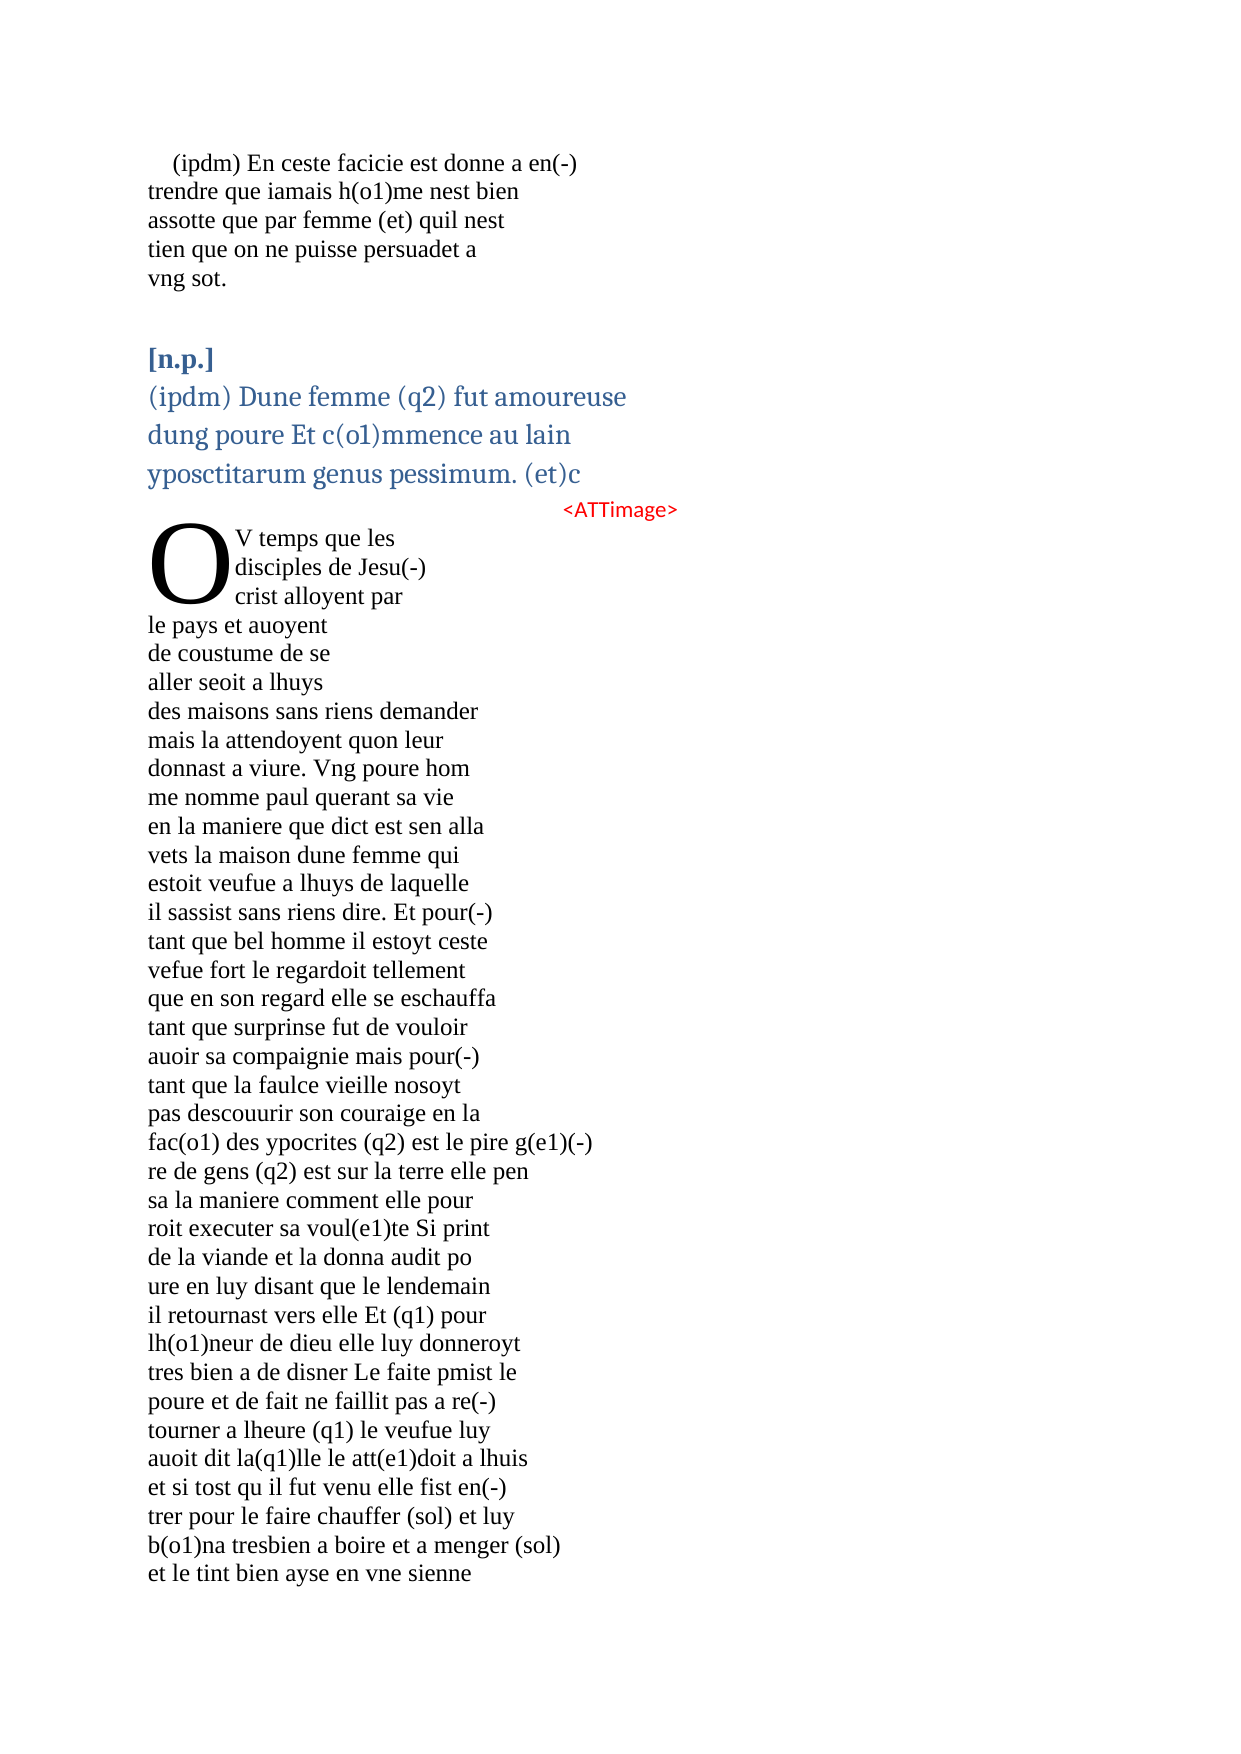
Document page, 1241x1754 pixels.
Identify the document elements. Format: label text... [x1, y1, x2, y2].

text OV temps que les disciples de Jesu(-) crist alloyent par le pays et auoyent de coustume de se aller seoit a lhuys des maisons sans riens demander mais la attendoyent quon leur donnast a viure. Vng poure hom me nomme paul querant sa vie en la maniere que dict est sen alla vets la maison dune femme qui estoit veufue a lhuys de laquelle il sassist sans riens dire. Et pour(-) tant que bel homme il estoyt ceste vefue fort le regardoit tellement que en son regard elle se eschauffa tant que surprinse fut de vouloir auoir sa compaignie mais pour(-) tant que la faulce vieille nosoyt pas descouurir son couraige en la fac(o1) des ypocrites (q2) est le pire g(e1)(-) re de gens (q2) est sur la terre elle pen sa la maniere comment elle pour roit executer sa voul(e1)te Si print de la viande et la donna audit po ure en luy disant que le lendemain il retournast vers elle Et (q1) pour lh(o1)neur de dieu elle luy donneroyt tres bien a de disner Le faite pmist le poure et de fait ne faillit pas a re(-) tourner a lheure (q1) le veufue luy auoit dit la(q1)lle le att(e1)doit a lhuis et si tost qu il fut venu elle fist en(-) trer pour le faire chauffer (sol) et luy b(o1)na tresbien a boire et a menger (sol) et le tint bien ayse en vne sienne [148, 523, 1093, 1587]
text (ipdm) En ceste facicie est donne a en(-) trendre que iamais h(o1)me nest bien assotte que par femme (et) quil nest tien que on ne puisse persuadet a vng sot. [148, 148, 1093, 291]
subtitle [n.p.] (ipdm) Dune femme (q2) fut amoureuse dung poure Et c(o1)mmence au lain yposctitarum genus pessimum. (et)c [148, 341, 1093, 491]
text <ATTimage> [148, 496, 1093, 523]
